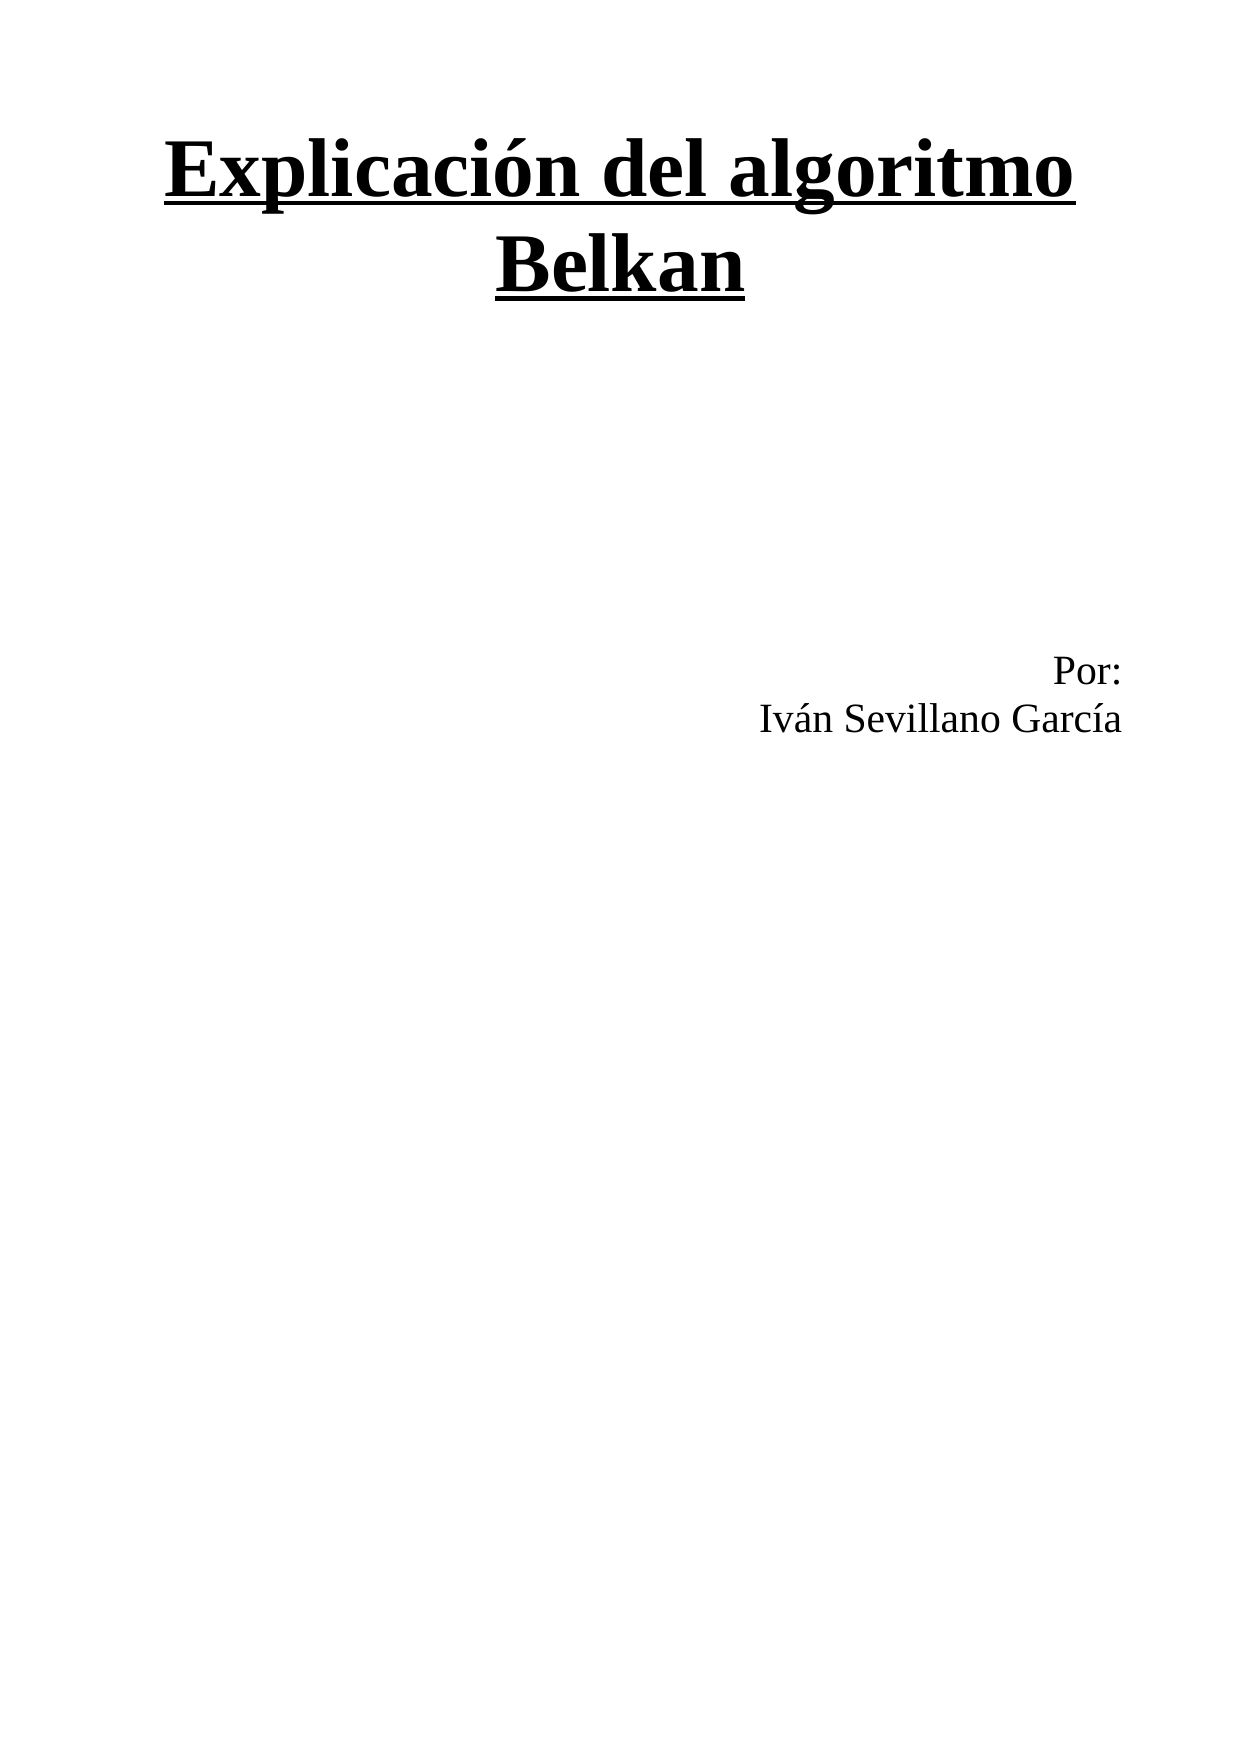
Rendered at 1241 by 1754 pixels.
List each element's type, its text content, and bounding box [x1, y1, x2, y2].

text Por: [118, 645, 1122, 693]
text Iván Sevillano García [118, 693, 1122, 741]
text Explicación del algoritmo Belkan [118, 118, 1122, 310]
